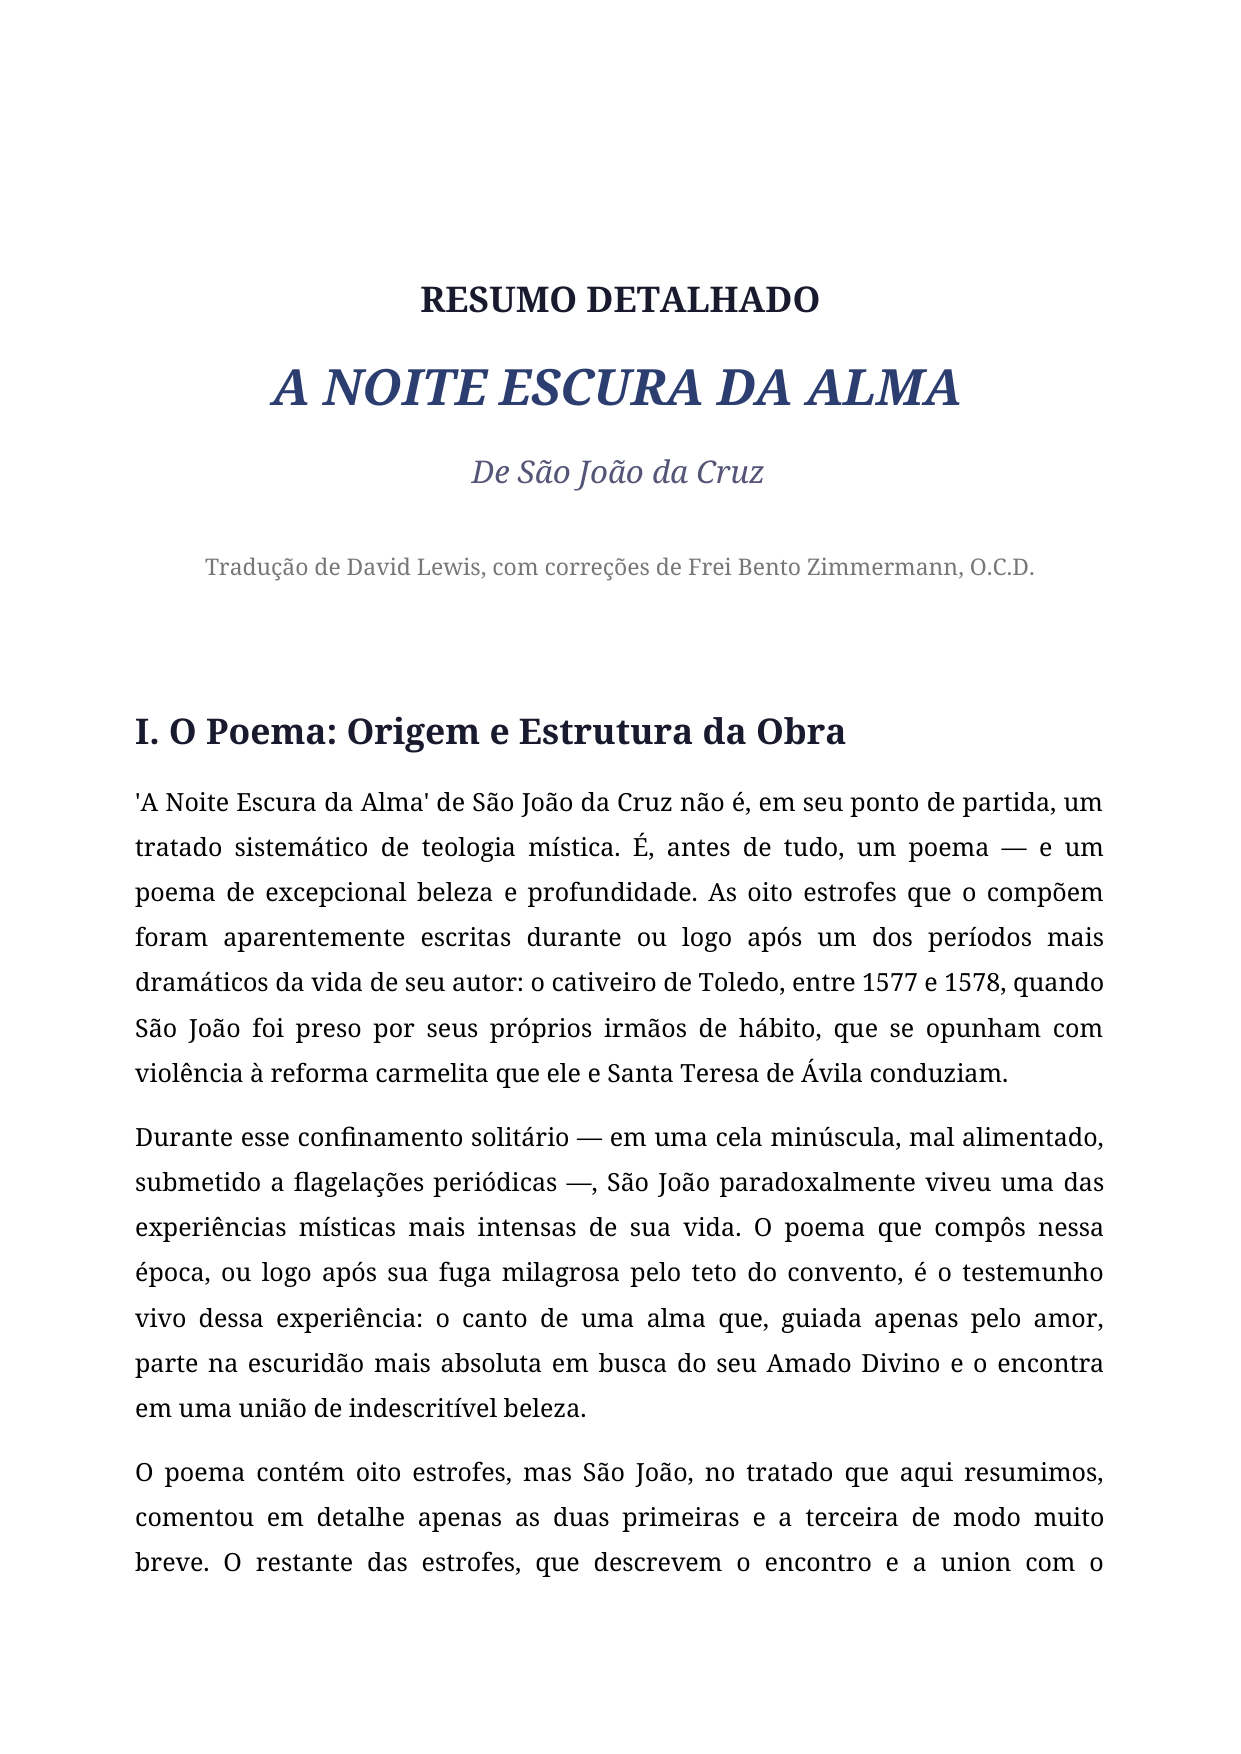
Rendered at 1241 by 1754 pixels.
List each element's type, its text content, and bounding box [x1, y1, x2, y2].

subtitle I. O Poema: Origem e Estrutura da Obra [135, 707, 1105, 755]
text A NOITE ESCURA DA ALMA [135, 352, 1105, 421]
text RESUMO DETALHADO [135, 275, 1105, 323]
text O poema contém oito estrofes, mas São João, no tratado que aqui resumimos, comentou em detalhe apenas as duas primeiras e a terceira de modo muito breve. O restante das estrofes, que descrevem o encontro e a union com o [135, 1455, 1105, 1579]
text De São João da Cruz [135, 450, 1105, 492]
text Durante esse confinamento solitário — em uma cela minúscula, mal alimentado, submetido a flagelações periódicas —, São João paradoxalmente viveu uma das experiências místicas mais intensas de sua vida. O poema que compôs nessa época, ou logo após sua fuga milagrosa pelo teto do convento, é o testemunho vivo dessa experiência: o canto de uma alma que, guiada apenas pelo amor, parte na escuridão mais absoluta em busca do seu Amado Divino e o encontra em uma união de indescritível beleza. [135, 1119, 1105, 1425]
text Tradução de David Lewis, com correções de Frei Bento Zimmermann, O.C.D. [135, 551, 1105, 582]
text 'A Noite Escura da Alma' de São João da Cruz não é, em seu ponto de partida, um tratado sistemático de teologia mística. É, antes de tudo, um poema — e um poema de excepcional beleza e profundidade. As oito estrofes que o compõem foram aparentemente escritas durante ou logo após um dos períodos mais dramáticos da vida de seu autor: o cativeiro de Toledo, entre 1577 e 1578, quando São João foi preso por seus próprios irmãos de hábito, que se opunham com violência à reforma carmelita que ele e Santa Teresa de Ávila conduziam. [135, 784, 1105, 1089]
